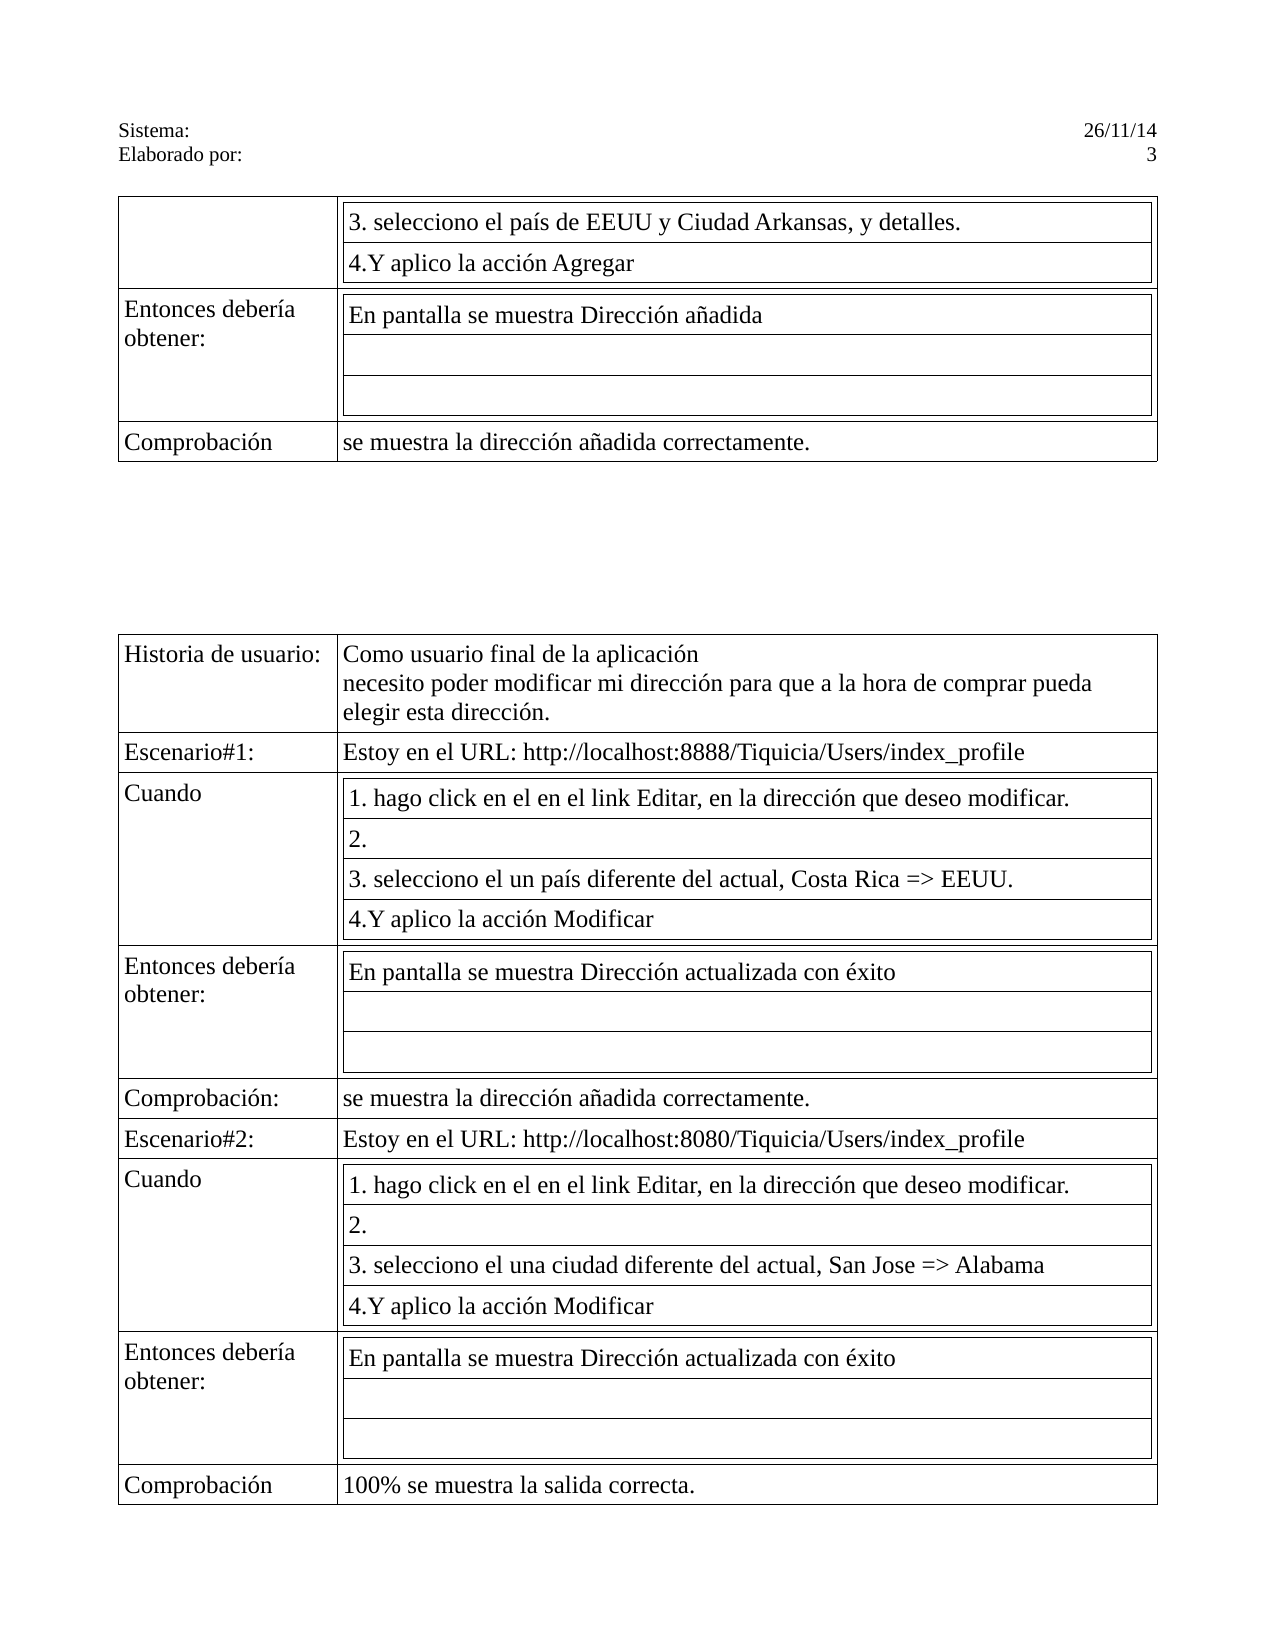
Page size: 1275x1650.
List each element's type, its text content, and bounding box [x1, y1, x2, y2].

table_cell se muestra la dirección añadida correctamente. [338, 1079, 1157, 1118]
table_cell 100% se muestra la salida correcta. [338, 1465, 1157, 1504]
table_cell Cuando [119, 773, 337, 945]
table_cell 3. selecciono el un país diferente del actual, Costa Rica => EEUU. [344, 859, 1151, 899]
table_cell [344, 1419, 1151, 1458]
table_cell Entonces debería obtener: [119, 946, 337, 1078]
table_cell [338, 946, 1157, 1078]
table_header Como usuario final de la aplicación necesito poder modificar mi dirección para que a la hora de comprar pueda elegir esta dirección. [338, 635, 1157, 732]
table_cell Escenario#2: [119, 1119, 337, 1158]
table_cell [338, 773, 1157, 945]
table_header 1. hago click en el en el link Editar, en la dirección que deseo modificar. [344, 779, 1151, 818]
table_cell [344, 1032, 1151, 1072]
table_cell 3. selecciono el país de EEUU y Ciudad Arkansas, y detalles. [344, 203, 1151, 242]
table_header En pantalla se muestra Dirección actualizada con éxito [344, 1338, 1151, 1377]
table_header 1. hago click en el en el link Editar, en la dirección que deseo modificar. [344, 1165, 1151, 1204]
table_cell 4.Y aplico la acción Modificar [344, 1286, 1151, 1325]
table_cell [119, 197, 337, 288]
table_header En pantalla se muestra Dirección actualizada con éxito [344, 952, 1151, 991]
table_cell [338, 289, 1157, 421]
table_cell [338, 1159, 1157, 1331]
table_cell Estoy en el URL: http://localhost:8888/Tiquicia/Users/index_profile [338, 733, 1157, 772]
table_cell Comprobación [119, 422, 337, 461]
table_cell Entonces debería obtener: [119, 1332, 337, 1464]
table_cell Comprobación [119, 1465, 337, 1504]
table_cell 4.Y aplico la acción Modificar [344, 900, 1151, 939]
table_cell Cuando [119, 1159, 337, 1331]
table_cell 3. selecciono el una ciudad diferente del actual, San Jose => Alabama [344, 1246, 1151, 1285]
table_cell [338, 1332, 1157, 1464]
table_header Historia de usuario: [119, 635, 337, 732]
table_cell 4.Y aplico la acción Agregar [344, 243, 1151, 282]
table_cell Entonces debería obtener: [119, 289, 337, 421]
table_cell Estoy en el URL: http://localhost:8080/Tiquicia/Users/index_profile [338, 1119, 1157, 1158]
table_cell [344, 1379, 1151, 1418]
table_cell Escenario#1: [119, 733, 337, 772]
table_cell [344, 335, 1151, 374]
table_cell 2. [344, 1205, 1151, 1245]
table_cell 2. [344, 819, 1151, 858]
table_cell se muestra la dirección añadida correctamente. [338, 422, 1157, 461]
table_cell [344, 376, 1151, 415]
table_cell Comprobación: [119, 1079, 337, 1118]
table_cell [344, 992, 1151, 1031]
table_header En pantalla se muestra Dirección añadida [344, 295, 1151, 334]
table_cell [338, 197, 1157, 288]
